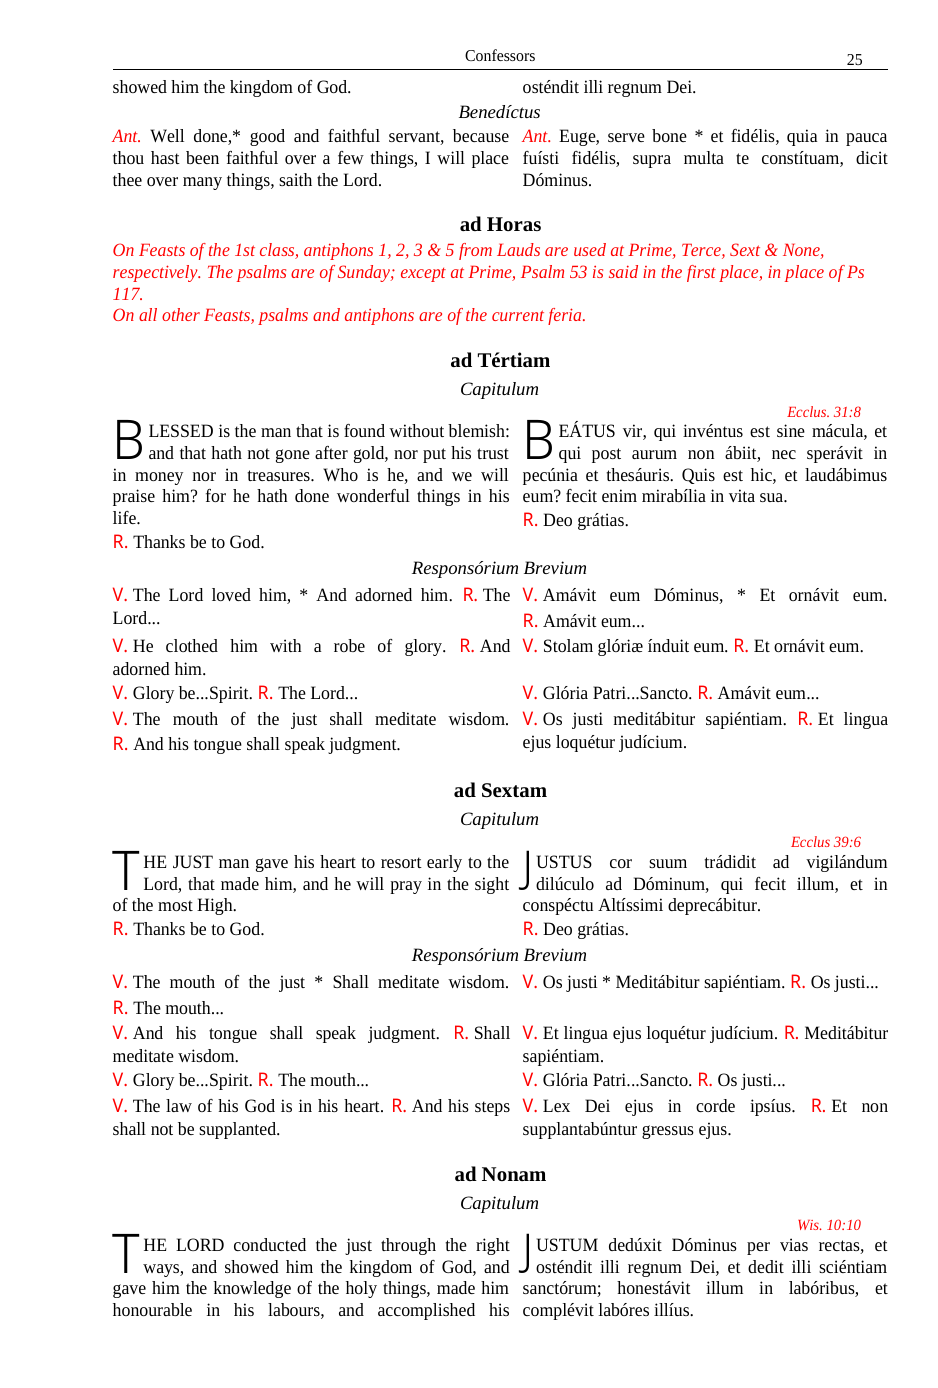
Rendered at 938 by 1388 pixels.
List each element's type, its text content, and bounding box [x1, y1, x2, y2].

table_header V. Os justi * Meditábitur sapiéntiam. R. Os justi... [516, 969, 888, 1020]
table_header V. The law of his God is in his heart. R. And his steps shall not be supplanted. [113, 1092, 516, 1139]
text Ecclus. 31:8 [112, 402, 888, 420]
text Wis. 10:10 [112, 1216, 888, 1234]
table_header V. The mouth of the just shall meditate wisdom. R. And his tongue shall speak judgment. [113, 705, 516, 756]
text Benedíctus [112, 101, 888, 122]
table_cell V. Et lingua ejus loquétur judícium. R. Meditábitur sapiéntiam. [516, 1020, 888, 1067]
text ad Horas [112, 212, 888, 236]
table_header BEÁTUS vir, qui invéntus est sine mácula, et qui post aurum non ábiit, nec sperávit in pecúnia et thesáuris. Quis est hic, et laudábimus eum? fecit enim mirabília in vita sua. R. Deo grátias. [516, 420, 888, 554]
table_header V. Lex Dei ejus in corde ipsíus. R. Et non supplantabúntur gressus ejus. [516, 1092, 888, 1139]
table_cell V. Glória Patri...Sancto. R. Os justi... [516, 1067, 888, 1092]
table_header JUSTUS cor suum trádidit ad vigilándum dilúculo ad Dóminum, qui fecit illum, et in conspéctu Altíssimi deprecábitur. R. Deo grátias. [516, 851, 888, 941]
text ad Nonam [112, 1162, 888, 1186]
table_header V. Os justi meditábitur sapiéntiam. R. Et lingua ejus loquétur judícium. [516, 705, 888, 756]
text On Feasts of the 1st class, antiphons 1, 2, 3 & 5 from Lauds are used at Prime, Terce, Sext & None, respectively. The psalms are of Sunday; except at Prime, Psalm 53 is said in the first place, in place of Ps 117. [112, 239, 888, 304]
text Ecclus 39:6 [112, 833, 888, 851]
table_cell V. He clothed him with a robe of glory. R. And adorned him. [113, 632, 516, 679]
table_header V. Amávit eum Dóminus, * Et ornávit eum. R. Amávit eum... [516, 581, 888, 632]
table_header V. The mouth of the just * Shall meditate wisdom. R. The mouth... [113, 969, 516, 1020]
table_cell V. Glória Patri...Sancto. R. Amávit eum... [516, 680, 888, 705]
table_header THE LORD conducted the just through the right ways, and showed him the kingdom of God, and gave him the knowledge of the holy things, made him honourable in his labours, and accomplished his [113, 1234, 516, 1320]
table_header THE JUST man gave his heart to resort early to the Lord, that made him, and he will pray in the sight of the most High. R. Thanks be to God. [113, 851, 516, 941]
table_cell V. And his tongue shall speak judgment. R. Shall meditate wisdom. [113, 1020, 516, 1067]
table_header JUSTUM dedúxit Dóminus per vias rectas, et osténdit illi regnum Dei, et dedit illi sciéntiam sanctórum; honestávit illum in labóribus, et complévit labóres illíus. [516, 1234, 888, 1320]
table_header Ant. Euge, serve bone * et fidélis, quia in pauca fuísti fidélis, supra multa te constítuam, dicit Dóminus. [516, 125, 888, 190]
text Responsórium Brevium [112, 944, 888, 966]
text Capitulum [112, 378, 888, 399]
text Capitulum [112, 808, 888, 830]
table_cell V. Stolam glóriæ índuit eum. R. Et ornávit eum. [516, 632, 888, 679]
table_header BLESSED is the man that is found without blemish: and that hath not gone after gold, nor put his trust in money nor in treasures. Who is he, and we will praise him? for he hath done wonderful things in his life. R. Thanks be to God. [113, 420, 516, 554]
text On all other Feasts, psalms and antiphons are of the current feria. [112, 304, 888, 326]
text Capitulum [112, 1192, 888, 1213]
table_cell V. Glory be...Spirit. R. The Lord... [113, 680, 516, 705]
table_cell V. Glory be...Spirit. R. The mouth... [113, 1067, 516, 1092]
table_header osténdit illi regnum Dei. [516, 76, 888, 98]
text Responsórium Brevium [112, 557, 888, 578]
text ad Tértiam [112, 348, 888, 372]
text ad Sextam [112, 778, 888, 802]
table_header Ant. Well done,* good and faithful servant, because thou hast been faithful over a few things, I will place thee over many things, saith the Lord. [113, 125, 516, 190]
table_header V. The Lord loved him, * And adorned him. R. The Lord... [113, 581, 516, 632]
table_header showed him the kingdom of God. [113, 76, 516, 98]
